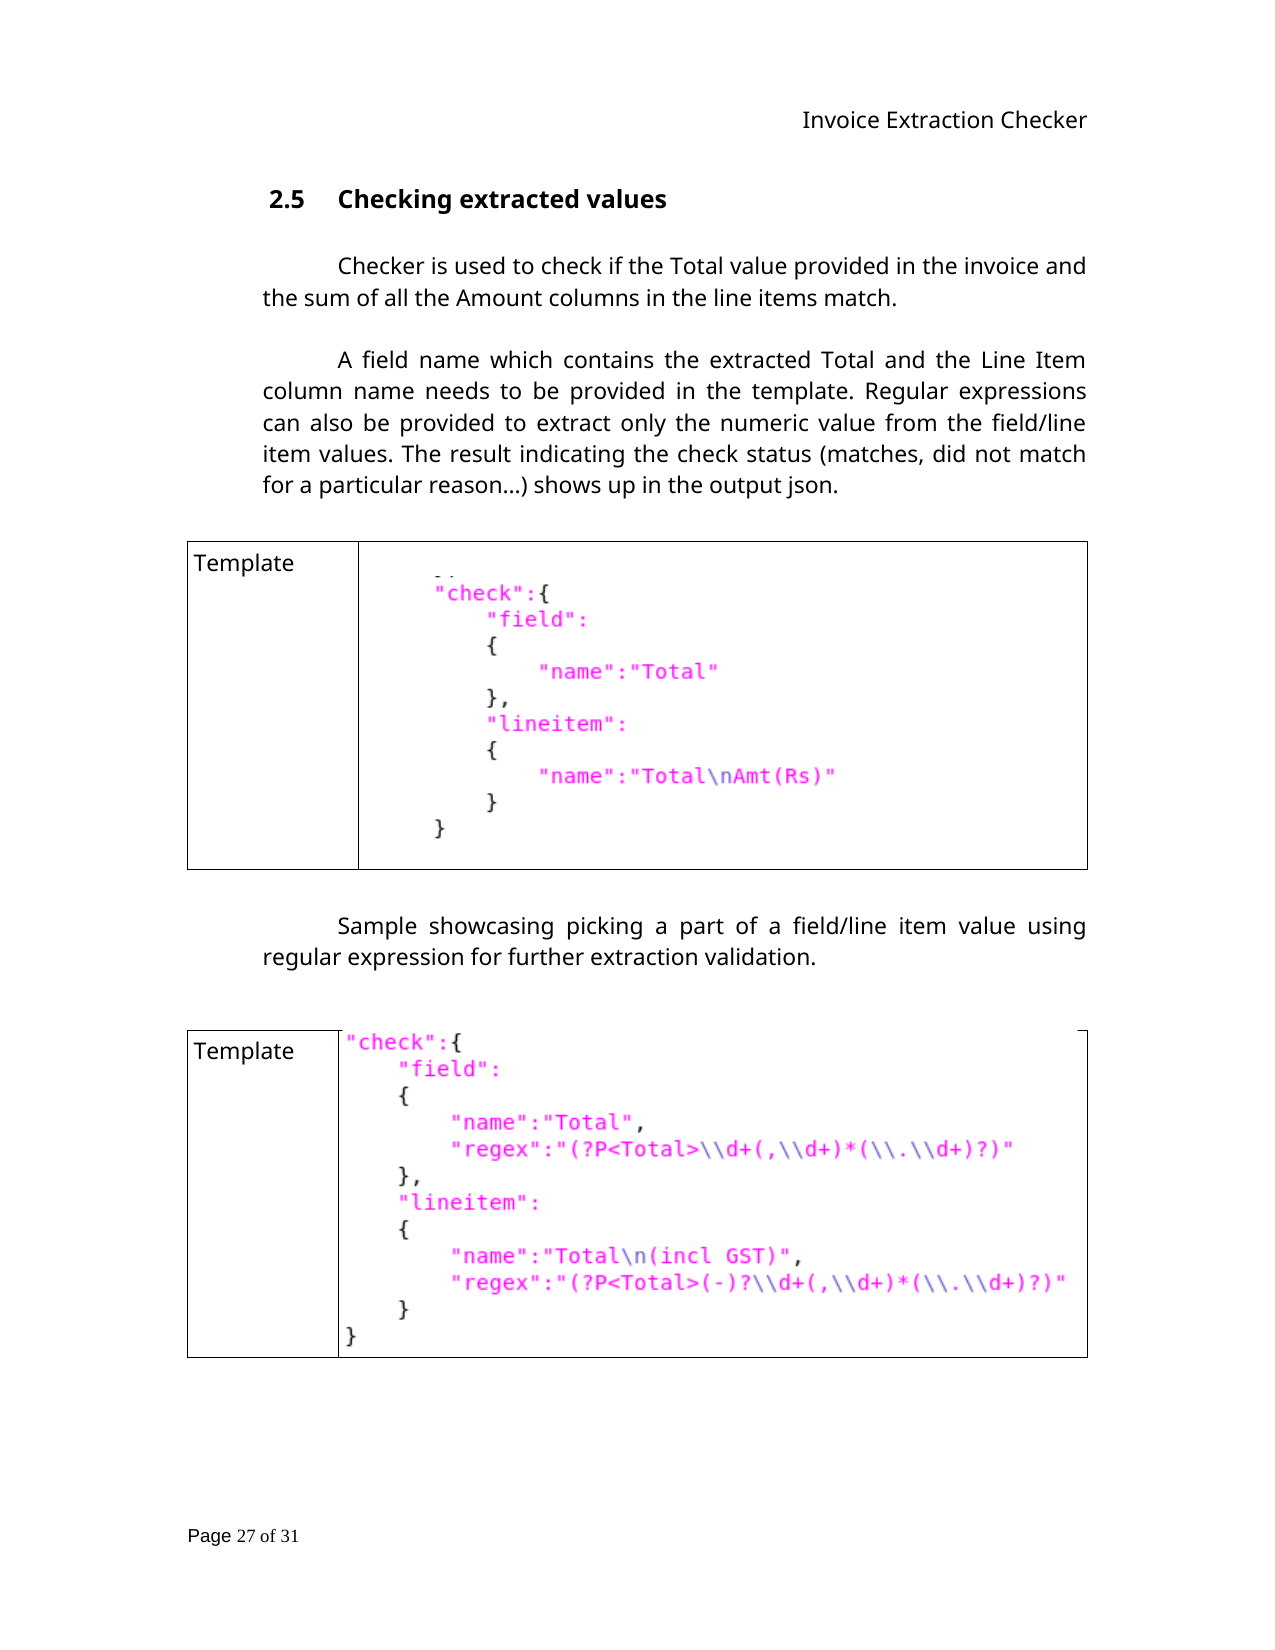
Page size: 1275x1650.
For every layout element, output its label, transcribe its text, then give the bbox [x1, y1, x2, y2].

subtitle Checking extracted values [262, 182, 1087, 216]
picture [342, 1029, 1078, 1351]
text Sample showcasing picking a part of a field/line item value using regular expression for further extraction validation. [262, 910, 1087, 973]
table_header Template [188, 1031, 338, 1357]
table_header Template [188, 542, 358, 869]
text Checker is used to check if the Total value provided in the invoice and the sum of all the Amount columns in the line items match. [262, 250, 1087, 313]
picture [399, 576, 869, 853]
table_header [359, 542, 1087, 869]
table_header [339, 1031, 1087, 1357]
text A field name which contains the extracted Total and the Line Item column name needs to be provided in the template. Regular expressions can also be provided to extract only the numeric value from the field/line item values. The result indicating the check status (matches, did not match for a particular reason…) shows up in the output json. [262, 344, 1087, 500]
